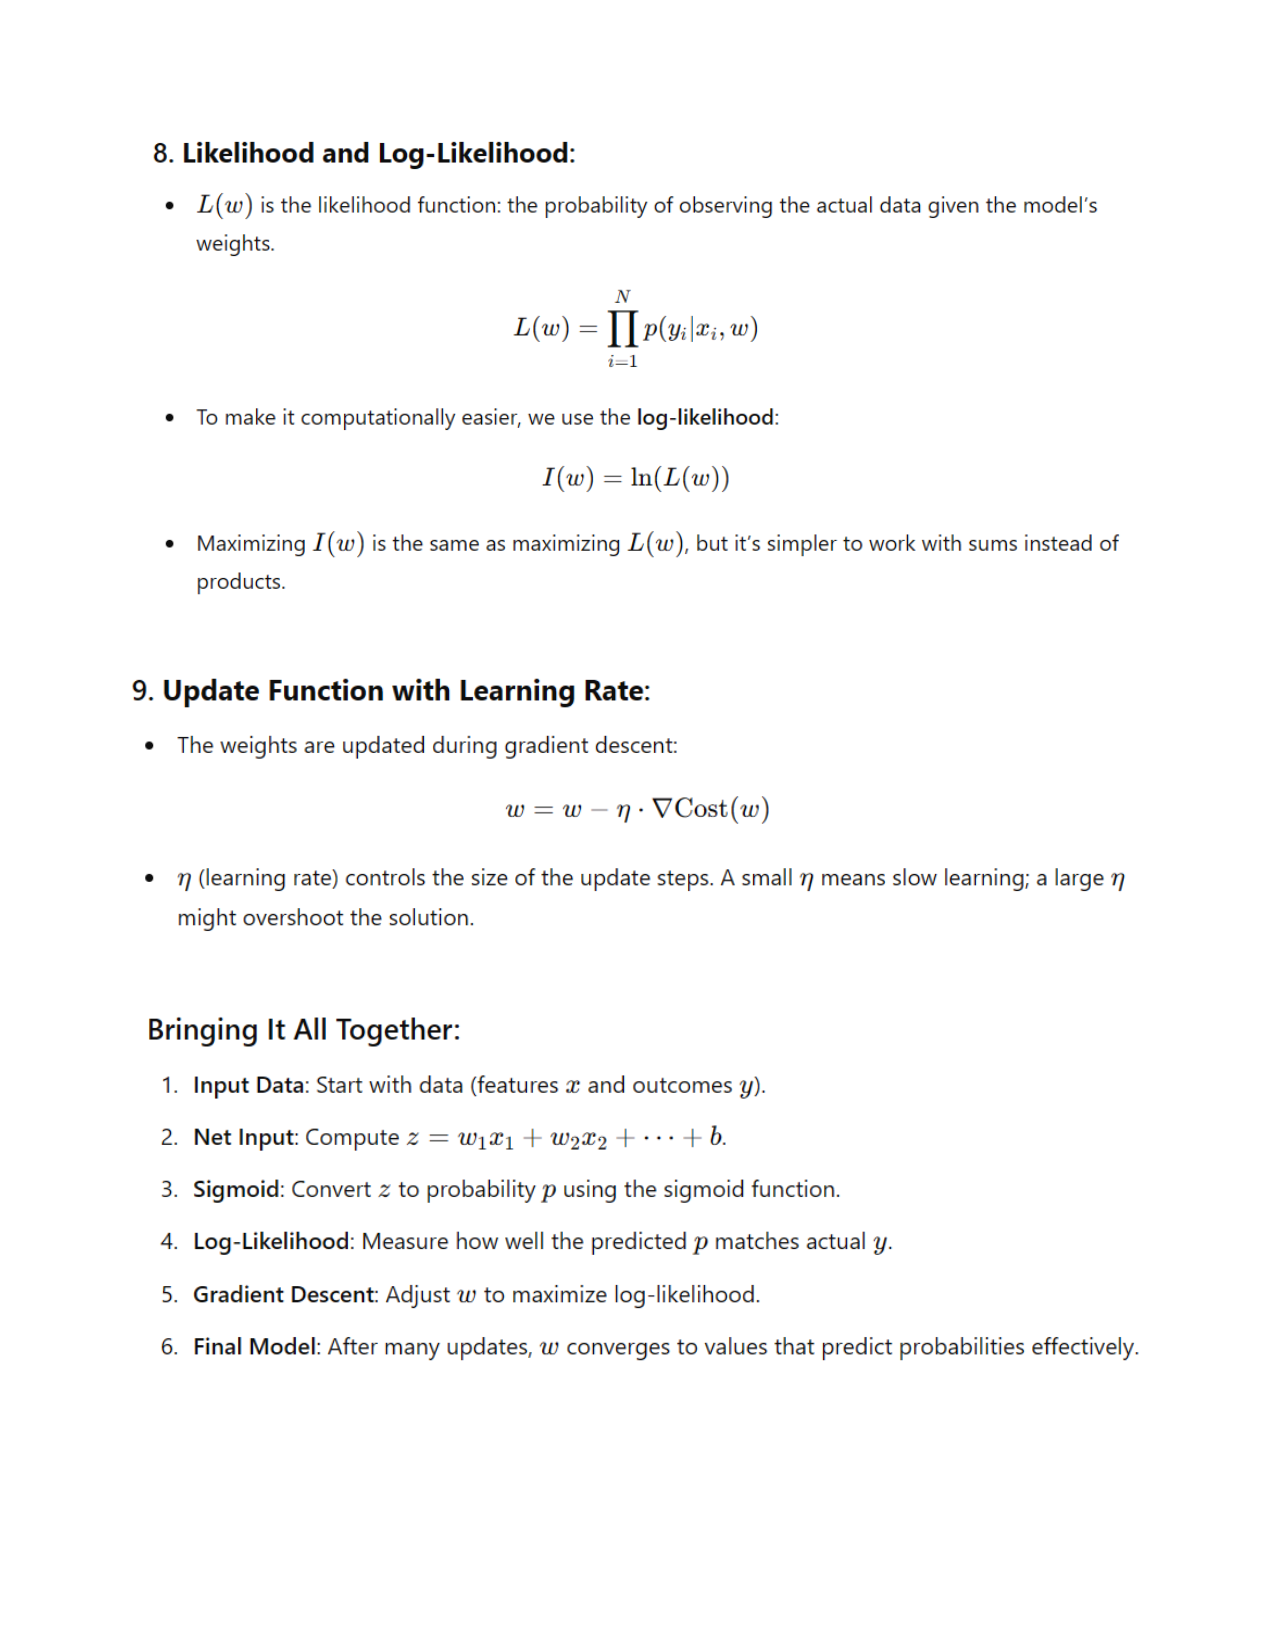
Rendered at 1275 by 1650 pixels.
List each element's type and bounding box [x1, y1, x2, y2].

picture [118, 656, 1157, 963]
picture [118, 118, 1157, 628]
picture [118, 991, 1157, 1373]
